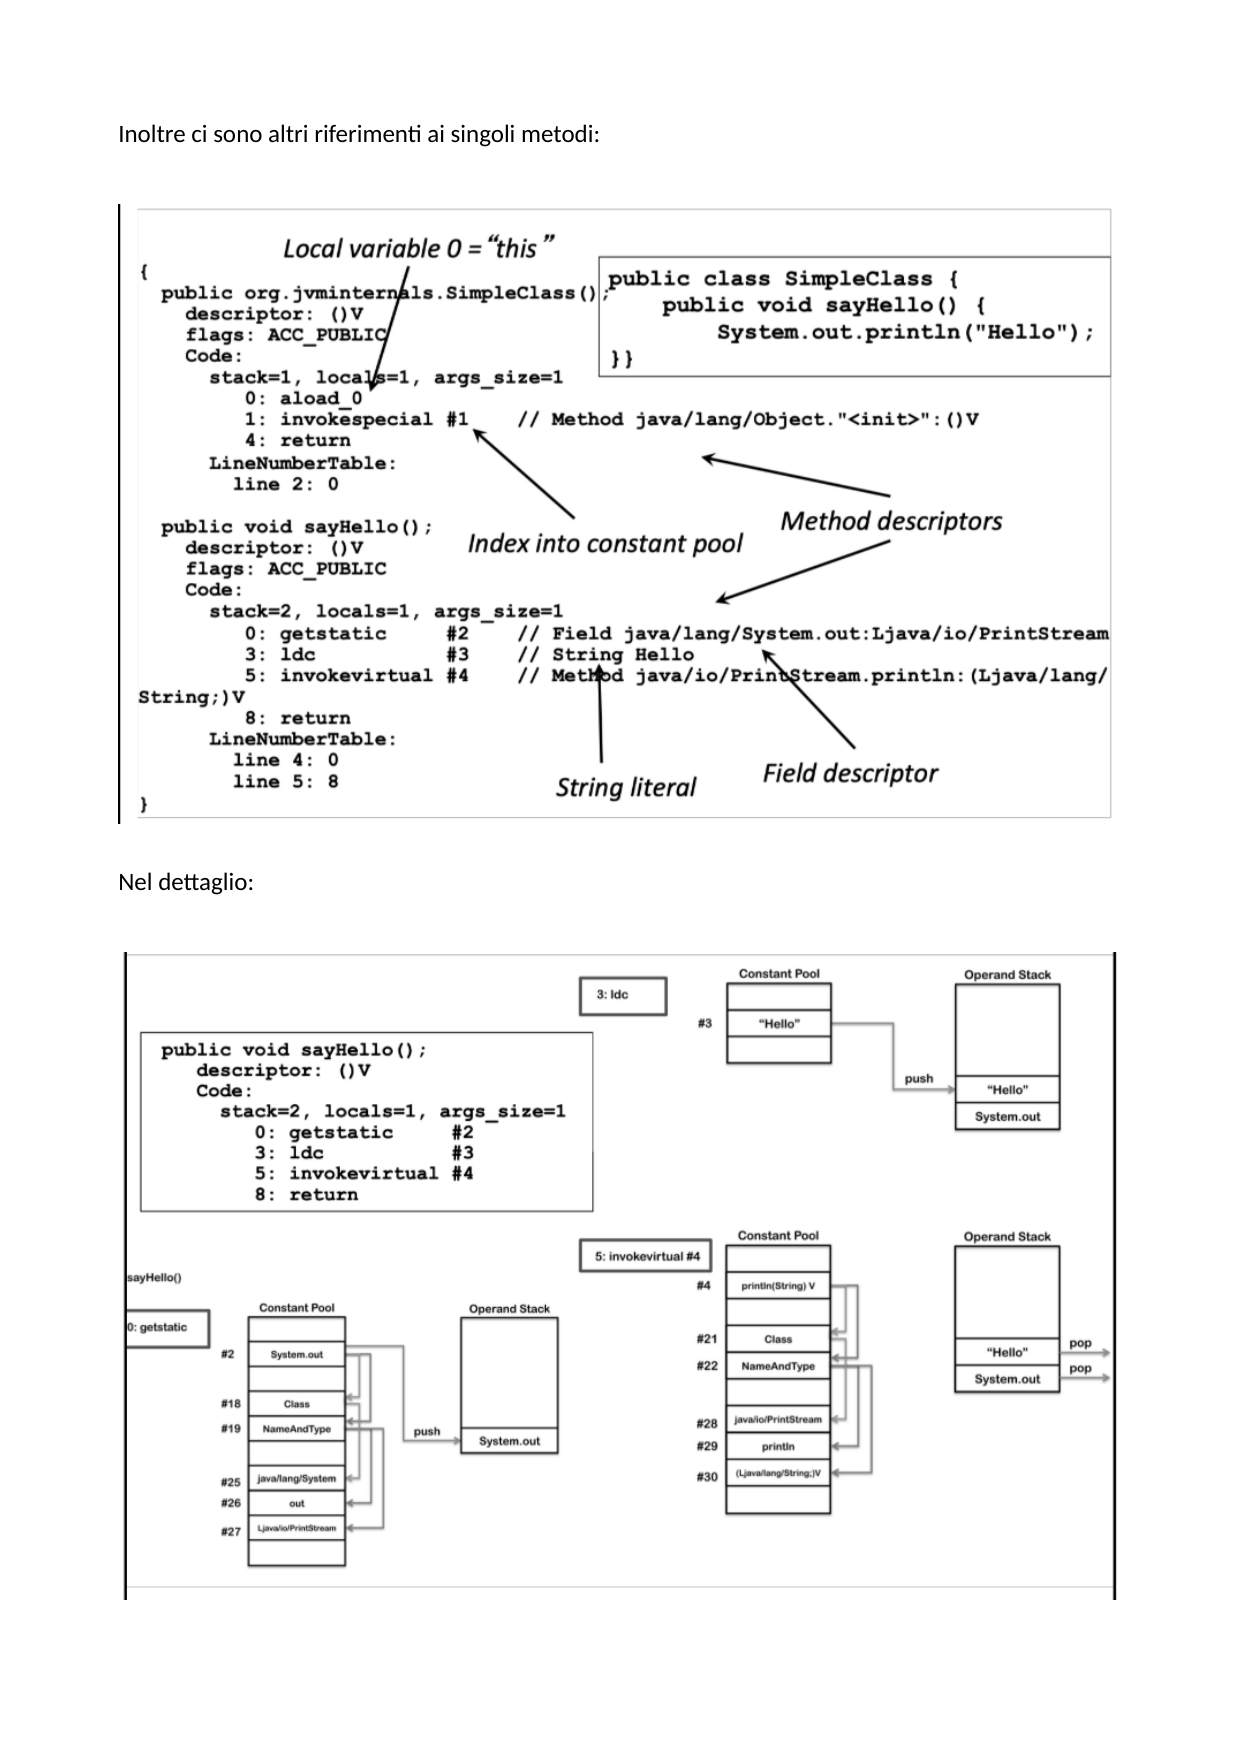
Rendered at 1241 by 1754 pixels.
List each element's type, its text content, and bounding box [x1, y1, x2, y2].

text Nel dettaglio: [118, 867, 1122, 897]
text Inoltre ci sono altri riferimenti ai singoli metodi: [118, 118, 1122, 149]
picture [118, 204, 1123, 824]
picture [118, 952, 1123, 1600]
